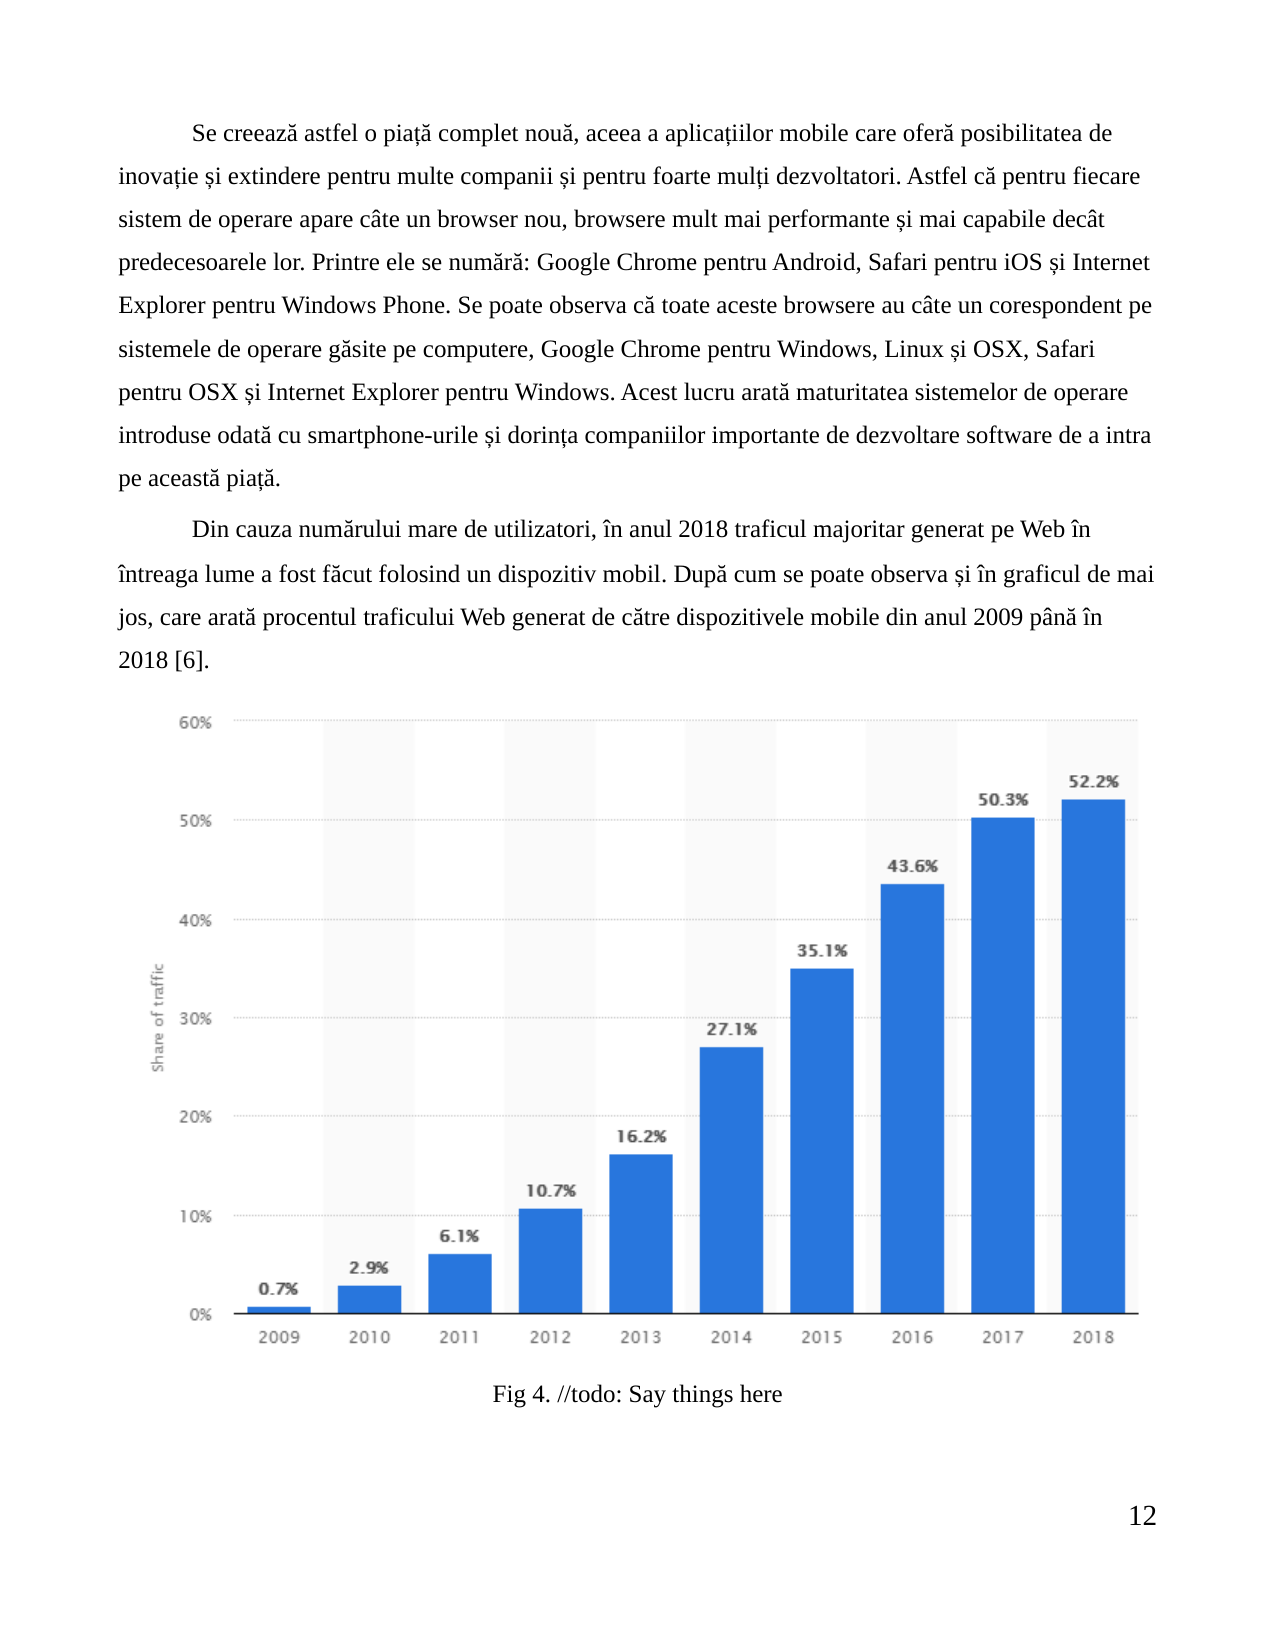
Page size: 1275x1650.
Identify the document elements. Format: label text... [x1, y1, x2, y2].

picture [118, 688, 1157, 1366]
text Din cauza numărului mare de utilizatori, în anul 2018 traficul majoritar generat pe Web în întreaga lume a fost făcut folosind un dispozitiv mobil. După cum se poate observa și în graficul de mai jos, care arată procentul traficului Web generat de către dispozitivele mobile din anul 2009 până în 2018 [6]. [118, 506, 1157, 674]
text Fig 4. //todo: Say things here [118, 1366, 1157, 1408]
text Se creează astfel o piață complet nouă, aceea a aplicațiilor mobile care oferă posibilitatea de inovație și extindere pentru multe companii și pentru foarte mulți dezvoltatori. Astfel că pentru fiecare sistem de operare apare câte un browser nou, browsere mult mai performante și mai capabile decât predecesoarele lor. Printre ele se numără: Google Chrome pentru Android, Safari pentru iOS și Internet Explorer pentru Windows Phone. Se poate observa că toate aceste browsere au câte un corespondent pe sistemele de operare găsite pe computere, Google Chrome pentru Windows, Linux și OSX, Safari pentru OSX și Internet Explorer pentru Windows. Acest lucru arată maturitatea sistemelor de operare introduse odată cu smartphone-urile și dorința companiilor importante de dezvoltare software de a intra pe această piață. [118, 118, 1157, 492]
